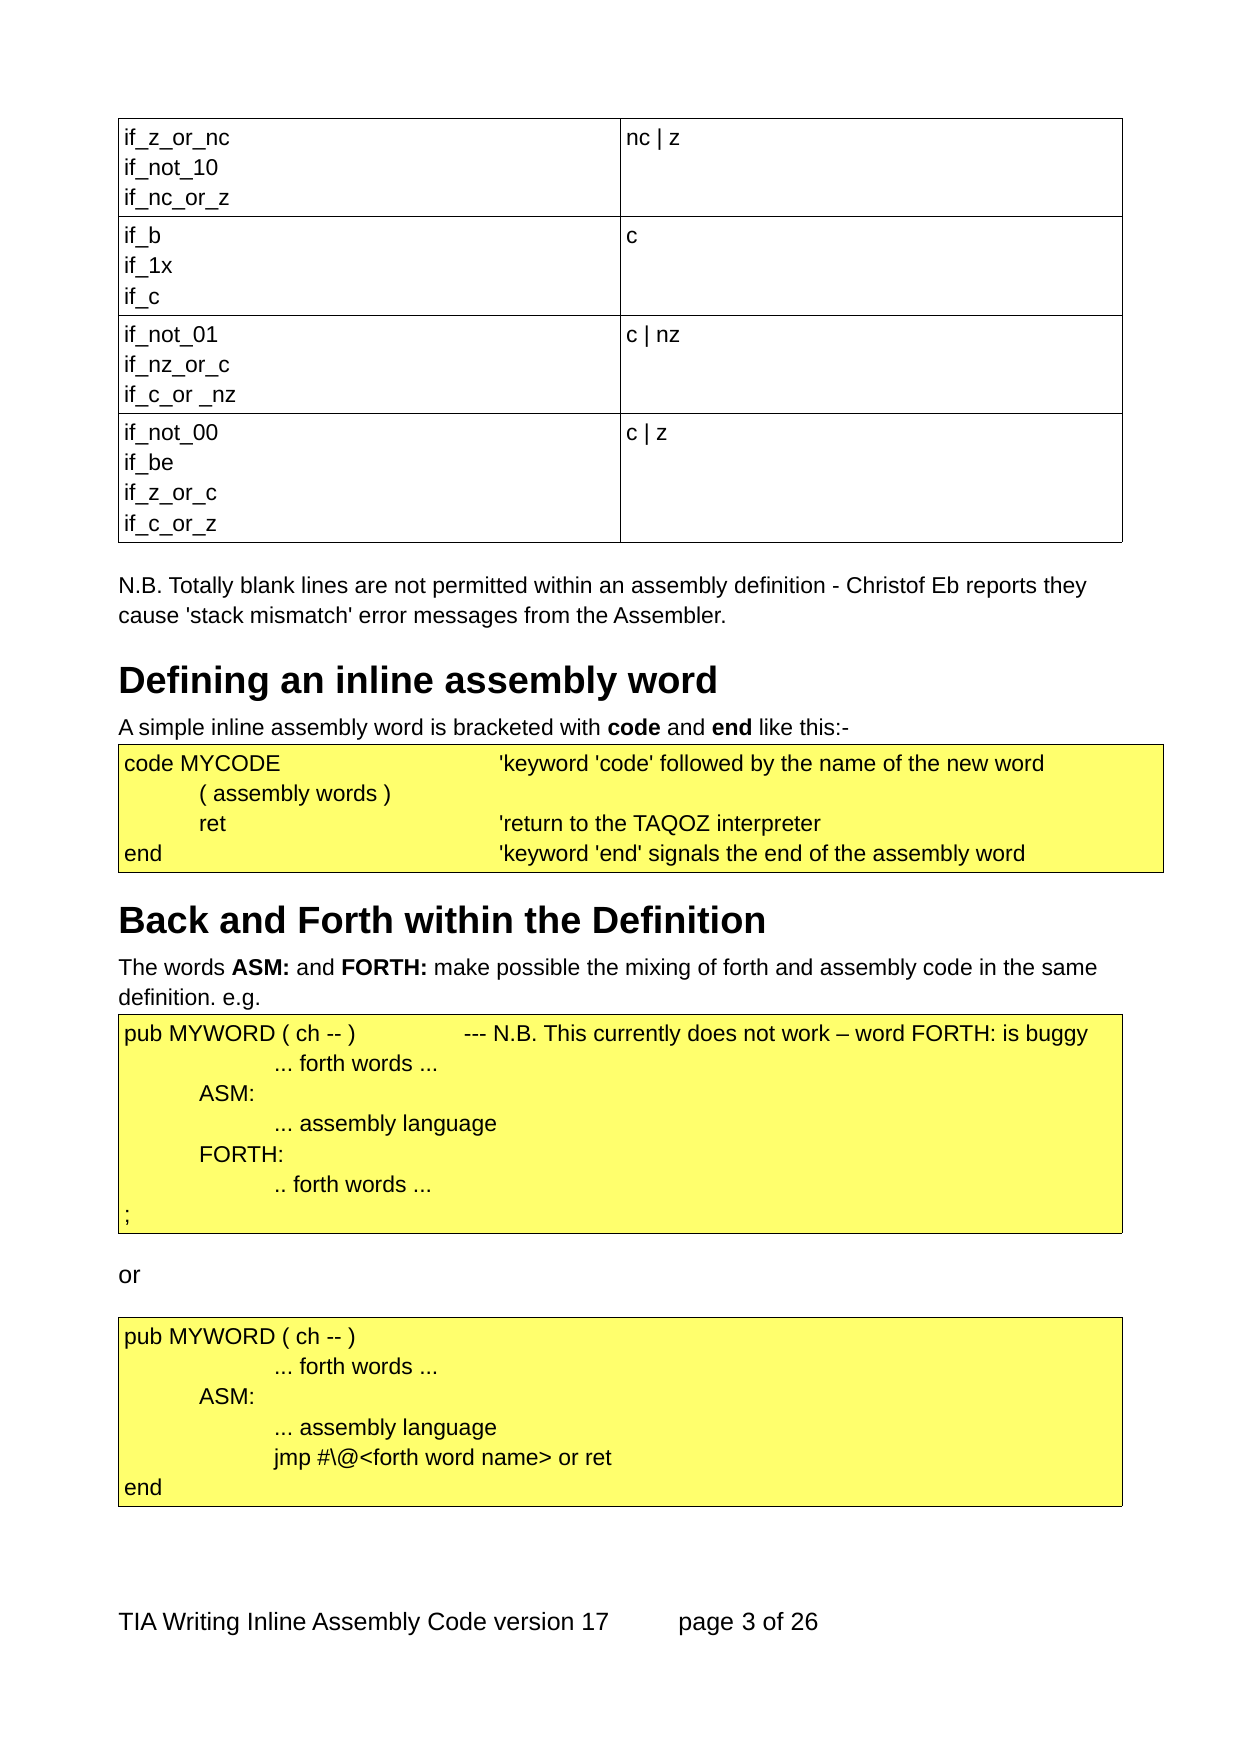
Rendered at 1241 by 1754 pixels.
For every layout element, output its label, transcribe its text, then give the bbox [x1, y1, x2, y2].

table_cell c | z [621, 414, 1122, 542]
table_cell if_z_or_nc if_not_10 if_nc_or_z [119, 119, 620, 216]
subtitle Back and Forth within the Definition [118, 897, 1122, 941]
table_header pub MYWORD ( ch -- ) --- N.B. This currently does not work – word FORTH: is buggy ... forth words ... ASM: ... assembly language FORTH: .. forth words ... ; [119, 1015, 1122, 1233]
text The words ASM: and FORTH: make possible the mixing of forth and assembly code in the same definition. e.g. [118, 953, 1122, 1010]
table_cell if_b if_1x if_c [119, 217, 620, 315]
table_cell if_not_00 if_be if_z_or_c if_c_or_z [119, 414, 620, 542]
text or [118, 1259, 1122, 1288]
table_header pub MYWORD ( ch -- ) ... forth words ... ASM: ... assembly language jmp #\@<forth word name> or ret end [119, 1318, 1122, 1506]
table_cell c [621, 217, 1122, 315]
table_cell c | nz [621, 316, 1122, 413]
subtitle Defining an inline assembly word [118, 657, 1122, 701]
table_cell nc | z [621, 119, 1122, 216]
table_cell if_not_01 if_nz_or_c if_c_or _nz [119, 316, 620, 413]
text N.B. Totally blank lines are not permitted within an assembly definition - Christof Eb reports they cause 'stack mismatch' error messages from the Assembler. [118, 572, 1122, 628]
text A simple inline assembly word is bracketed with code and end like this:- [118, 713, 1122, 740]
table_header code MYCODE 'keyword 'code' followed by the name of the new word ( assembly words ) ret 'return to the TAQOZ interpreter end 'keyword 'end' signals the end of the assembly word [119, 745, 1163, 872]
